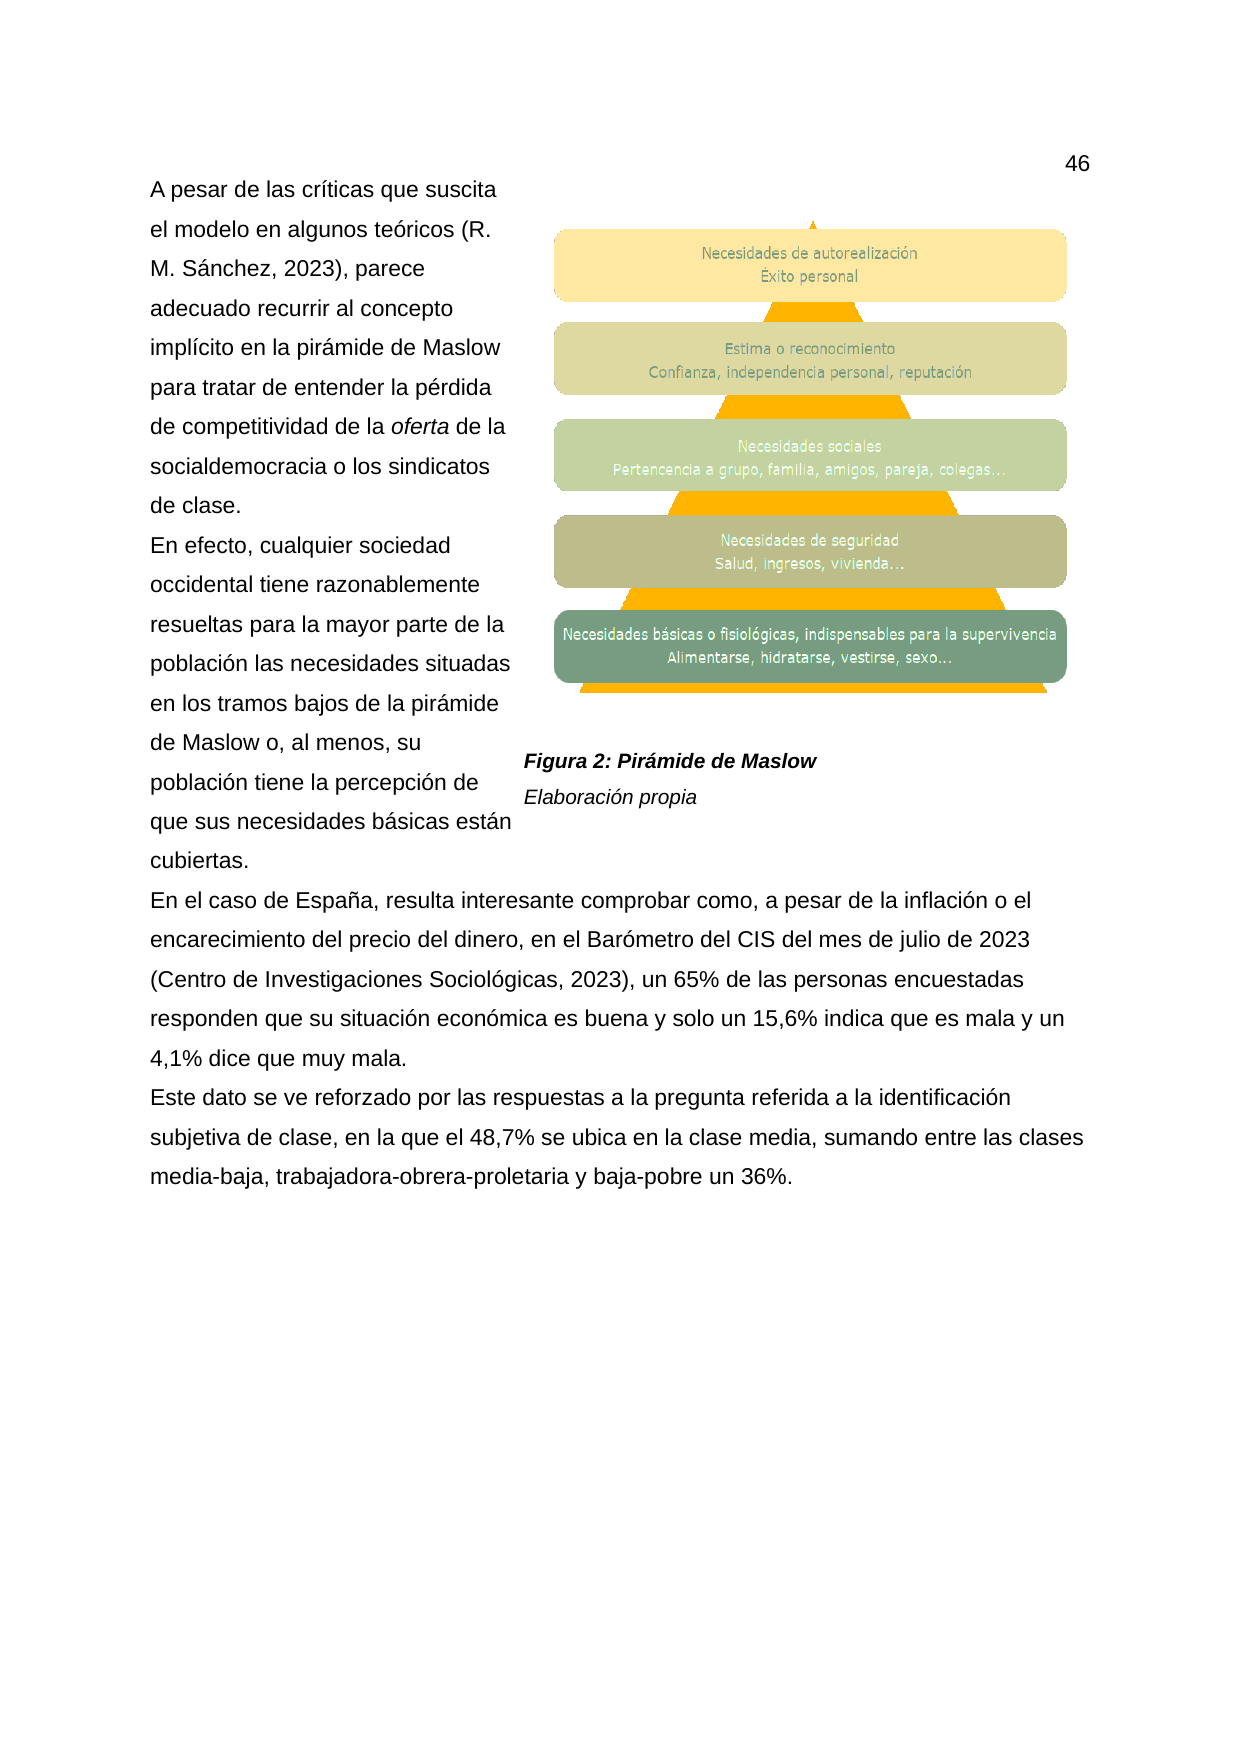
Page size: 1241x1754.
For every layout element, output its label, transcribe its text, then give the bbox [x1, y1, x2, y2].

text A pesar de las críticas que suscita el modelo en algunos teóricos (R. M. Sánchez, 2023), parece adecuado recurrir al concepto implícito en la pirámide de Maslow para tratar de entender la pérdida de competitividad de la oferta de la socialdemocracia o los sindicatos de clase. [150, 174, 1095, 818]
text Elaboración propia [523, 785, 1086, 809]
text Este dato se ve reforzado por las respuestas a la pregunta referida a la identificación subjetiva de clase, en la que el 48,7% se ubica en la clase media, sumando entre las clases media-baja, trabajadora-obrera-proletaria y baja-pobre un 36%. [150, 1084, 1090, 1190]
text En efecto, cualquier sociedad occidental tiene razonablemente resueltas para la mayor parte de la población las necesidades situadas en los tramos bajos de la pirámide de Maslow o, al menos, su población tiene la percepción de que sus necesidades básicas están cubiertas. [150, 532, 1090, 874]
text En el caso de España, resulta interesante comprobar como, a pesar de la inflación o el encarecimiento del precio del dinero, en el Barómetro del CIS del mes de julio de 2023 (Centro de Investigaciones Sociológicas, 2023), un 65% de las personas encuestadas responden que su situación económica es buena y solo un 15,6% indica que es mala y un 4,1% dice que muy mala. [150, 887, 1090, 1071]
picture [521, 183, 1088, 738]
text Figura 2: Pirámide de Maslow [523, 738, 1086, 773]
